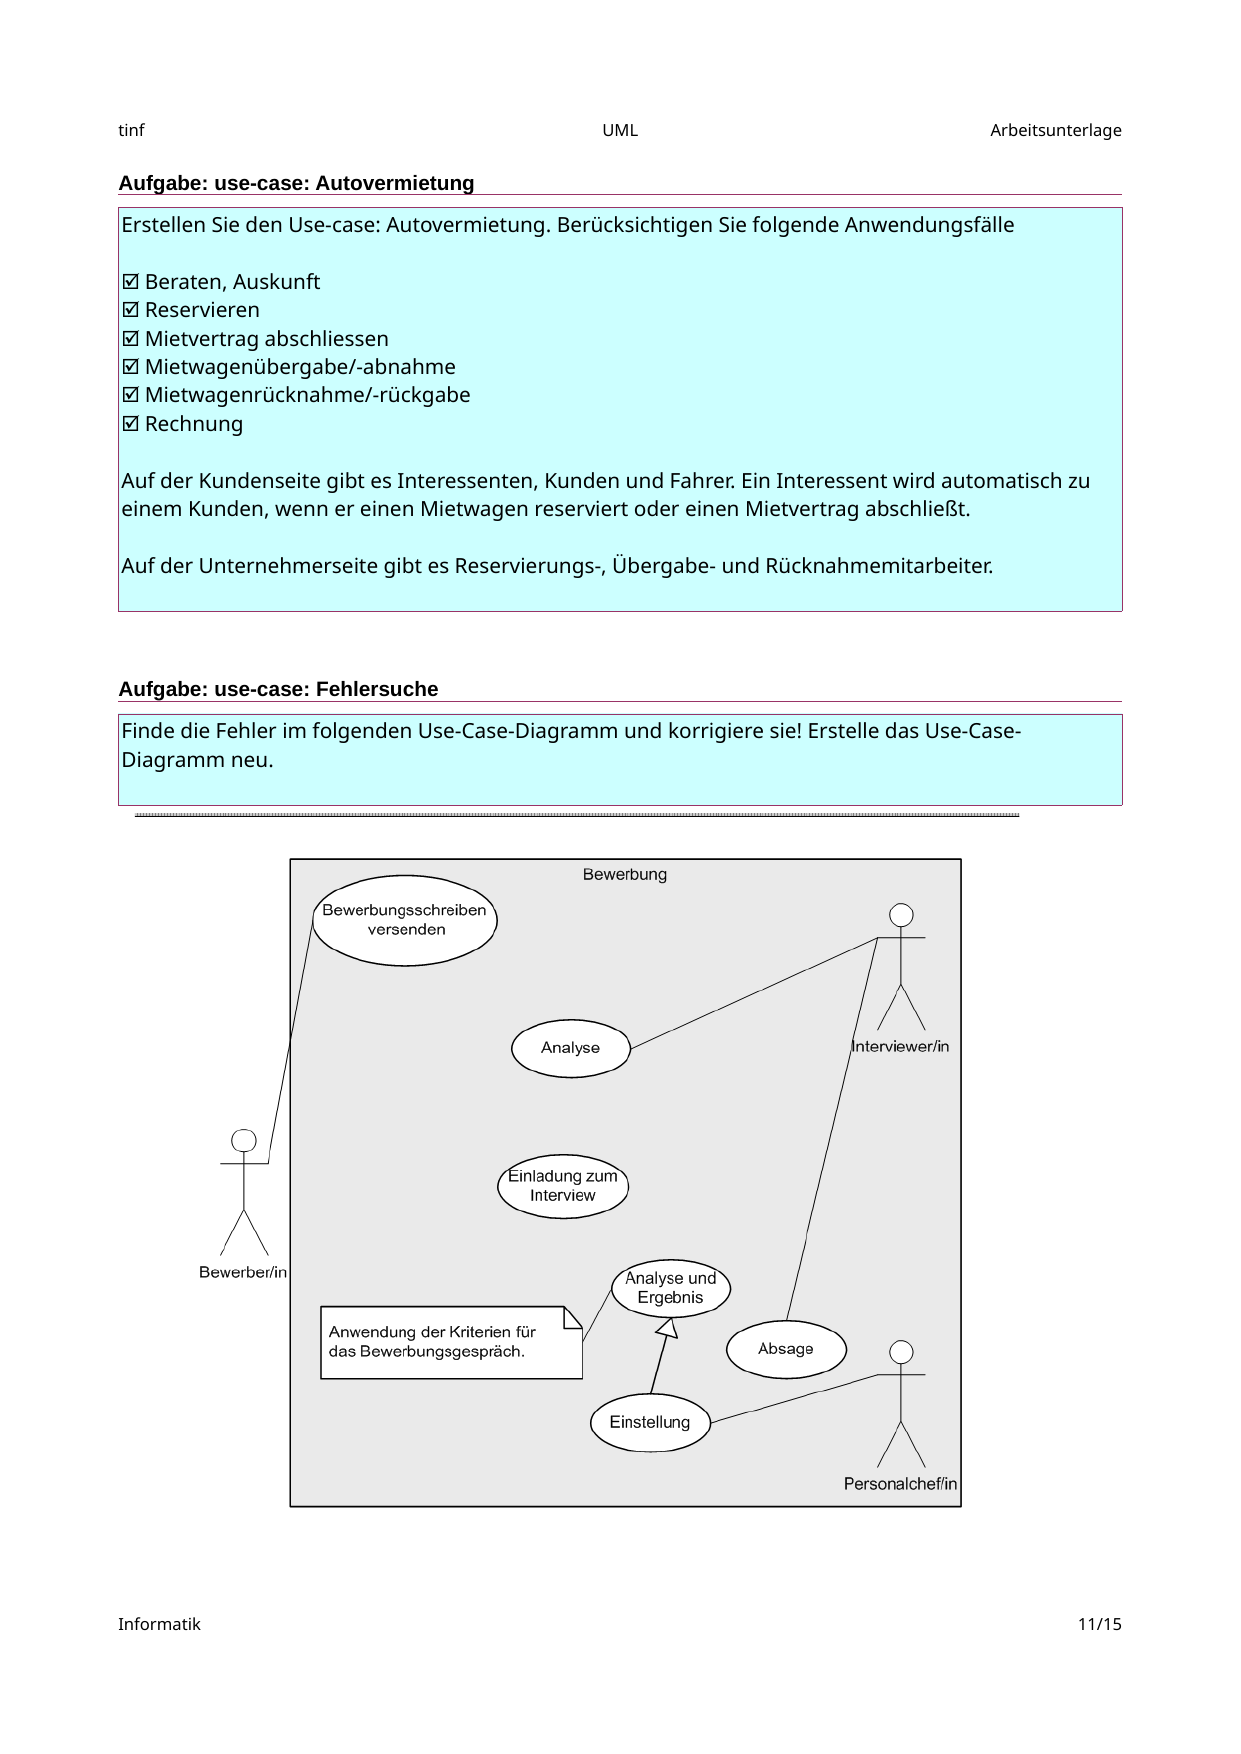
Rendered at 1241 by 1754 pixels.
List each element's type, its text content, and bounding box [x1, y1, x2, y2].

picture [134, 813, 1020, 1543]
list Mietvertrag abschliessen [119, 321, 1122, 349]
list Reservieren [119, 292, 1122, 321]
text Aufgabe: use-case: Autovermietung [118, 170, 1122, 194]
list Mietwagenrücknahme/-rückgabe [119, 377, 1122, 406]
text Auf der Kundenseite gibt es Interessenten, Kunden und Fahrer. Ein Interessent wird automatisch zu einem Kunden, wenn er einen Mietwagen reserviert oder einen Mietvertrag abschließt. [119, 463, 1122, 520]
list Mietwagenübergabe/-abnahme [119, 349, 1122, 377]
list Rechnung [119, 406, 1122, 434]
text Aufgabe: use-case: Fehlersuche [118, 677, 1122, 701]
list Beraten, Auskunft [119, 264, 1122, 292]
text Auf der Unternehmerseite gibt es Reservierungs-, Übergabe- und Rücknahmemitarbeiter. [119, 548, 1122, 577]
text Finde die Fehler im folgenden Use-Case-Diagramm und korrigiere sie! Erstelle das Use-Case-Diagramm neu. [119, 715, 1122, 770]
text Erstellen Sie den Use-case: Autovermietung. Berücksichtigen Sie folgende Anwendungsfälle [119, 208, 1122, 235]
